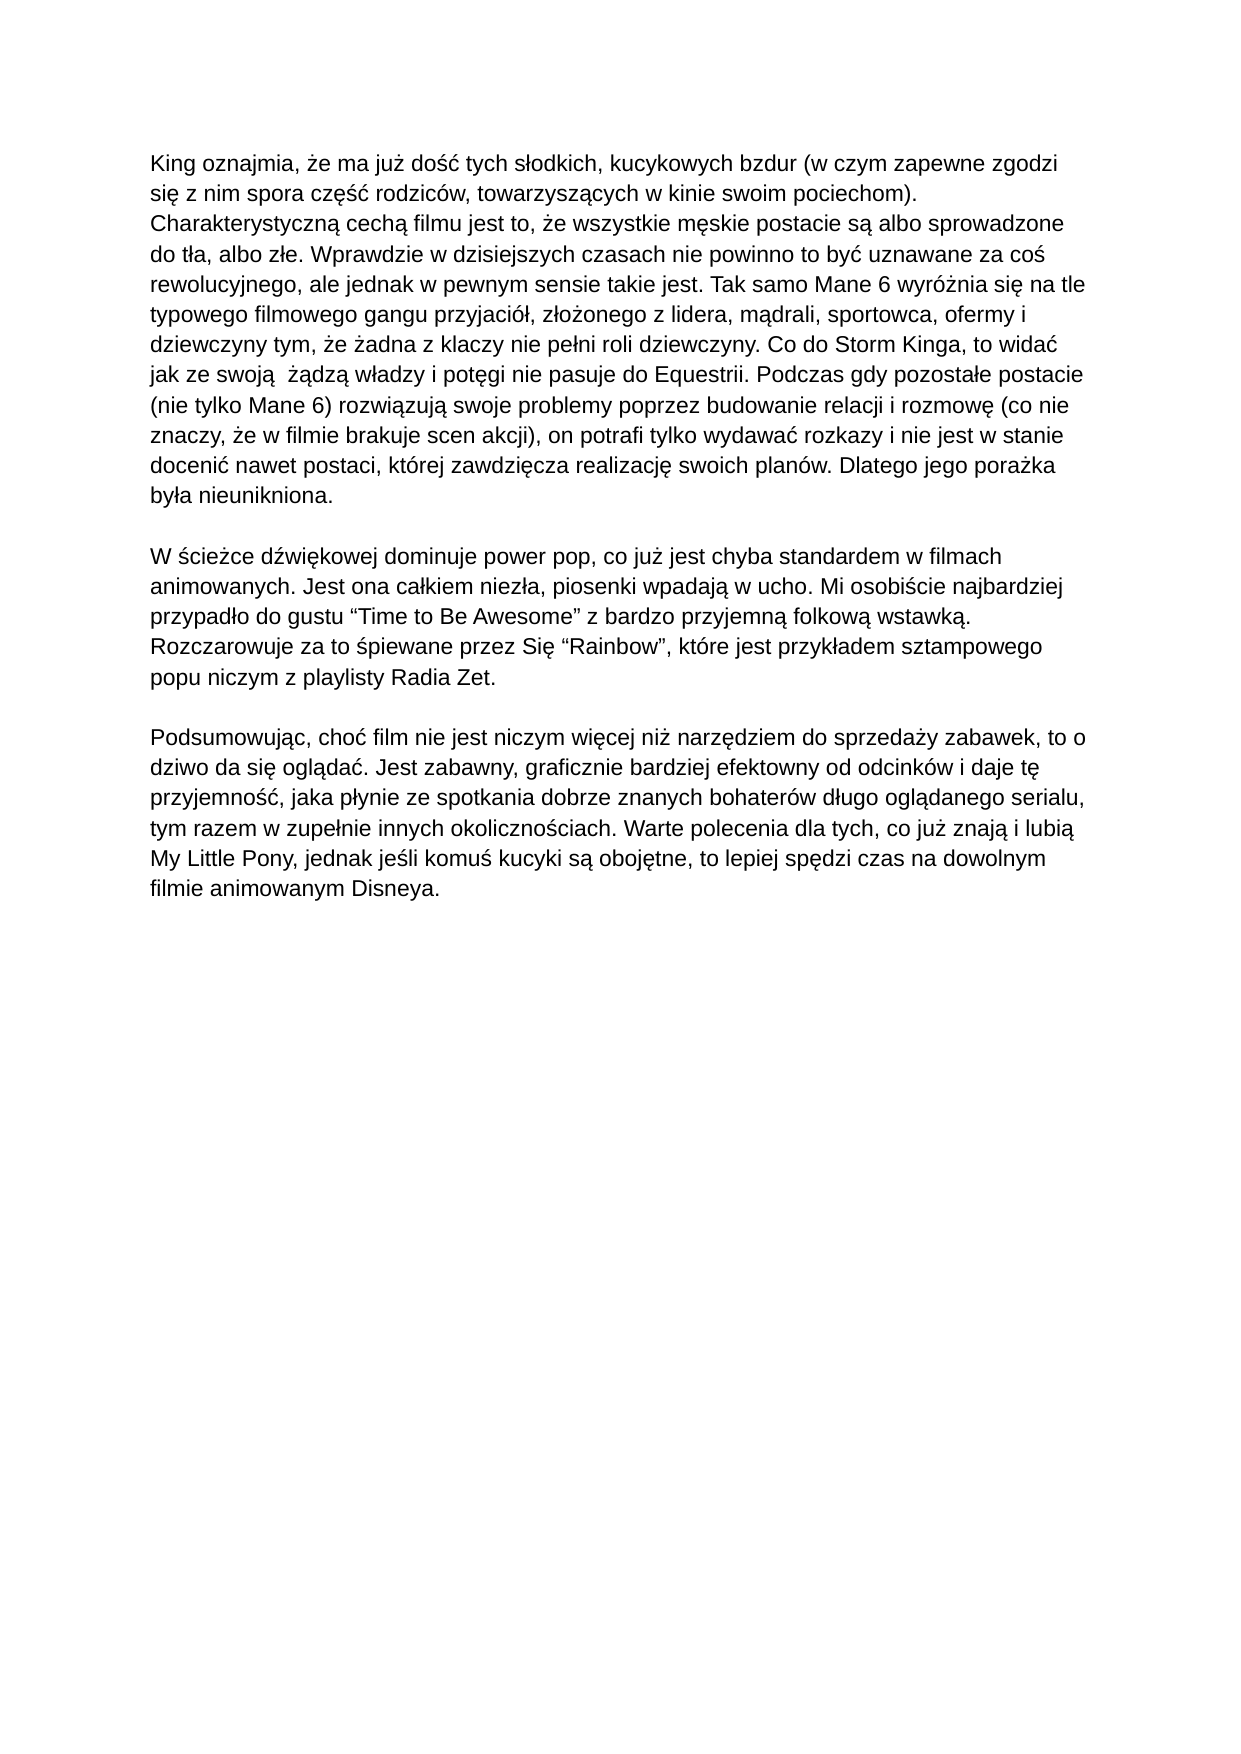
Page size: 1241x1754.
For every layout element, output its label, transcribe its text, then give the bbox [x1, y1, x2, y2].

text W ścieżce dźwiękowej dominuje power pop, co już jest chyba standardem w filmach animowanych. Jest ona całkiem niezła, piosenki wpadają w ucho. Mi osobiście najbardziej przypadło do gustu “Time to Be Awesome” z bardzo przyjemną folkową wstawką. Rozczarowuje za to śpiewane przez Się “Rainbow”, które jest przykładem sztampowego popu niczym z playlisty Radia Zet. [150, 543, 1090, 690]
text King oznajmia, że ma już dość tych słodkich, kucykowych bzdur (w czym zapewne zgodzi się z nim spora część rodziców, towarzyszących w kinie swoim pociechom). [150, 150, 1090, 207]
text Podsumowując, choć film nie jest niczym więcej niż narzędziem do sprzedaży zabawek, to o dziwo da się oglądać. Jest zabawny, graficznie bardziej efektowny od odcinków i daje tę przyjemność, jaka płynie ze spotkania dobrze znanych bohaterów długo oglądanego serialu, tym razem w zupełnie innych okolicznościach. Warte polecenia dla tych, co już znają i lubią My Little Pony, jednak jeśli komuś kucyki są obojętne, to lepiej spędzi czas na dowolnym filmie animowanym Disneya. [150, 724, 1090, 901]
text Charakterystyczną cechą filmu jest to, że wszystkie męskie postacie są albo sprowadzone do tła, albo złe. Wprawdzie w dzisiejszych czasach nie powinno to być uznawane za coś rewolucyjnego, ale jednak w pewnym sensie takie jest. Tak samo Mane 6 wyróżnia się na tle typowego filmowego gangu przyjaciół, złożonego z lidera, mądrali, sportowca, ofermy i dziewczyny tym, że żadna z klaczy nie pełni roli dziewczyny. Co do Storm Kinga, to widać jak ze swoją żądzą władzy i potęgi nie pasuje do Equestrii. Podczas gdy pozostałe postacie (nie tylko Mane 6) rozwiązują swoje problemy poprzez budowanie relacji i rozmowę (co nie znaczy, że w filmie brakuje scen akcji), on potrafi tylko wydawać rozkazy i nie jest w stanie docenić nawet postaci, której zawdzięcza realizację swoich planów. Dlatego jego porażka była nieunikniona. [150, 210, 1090, 509]
